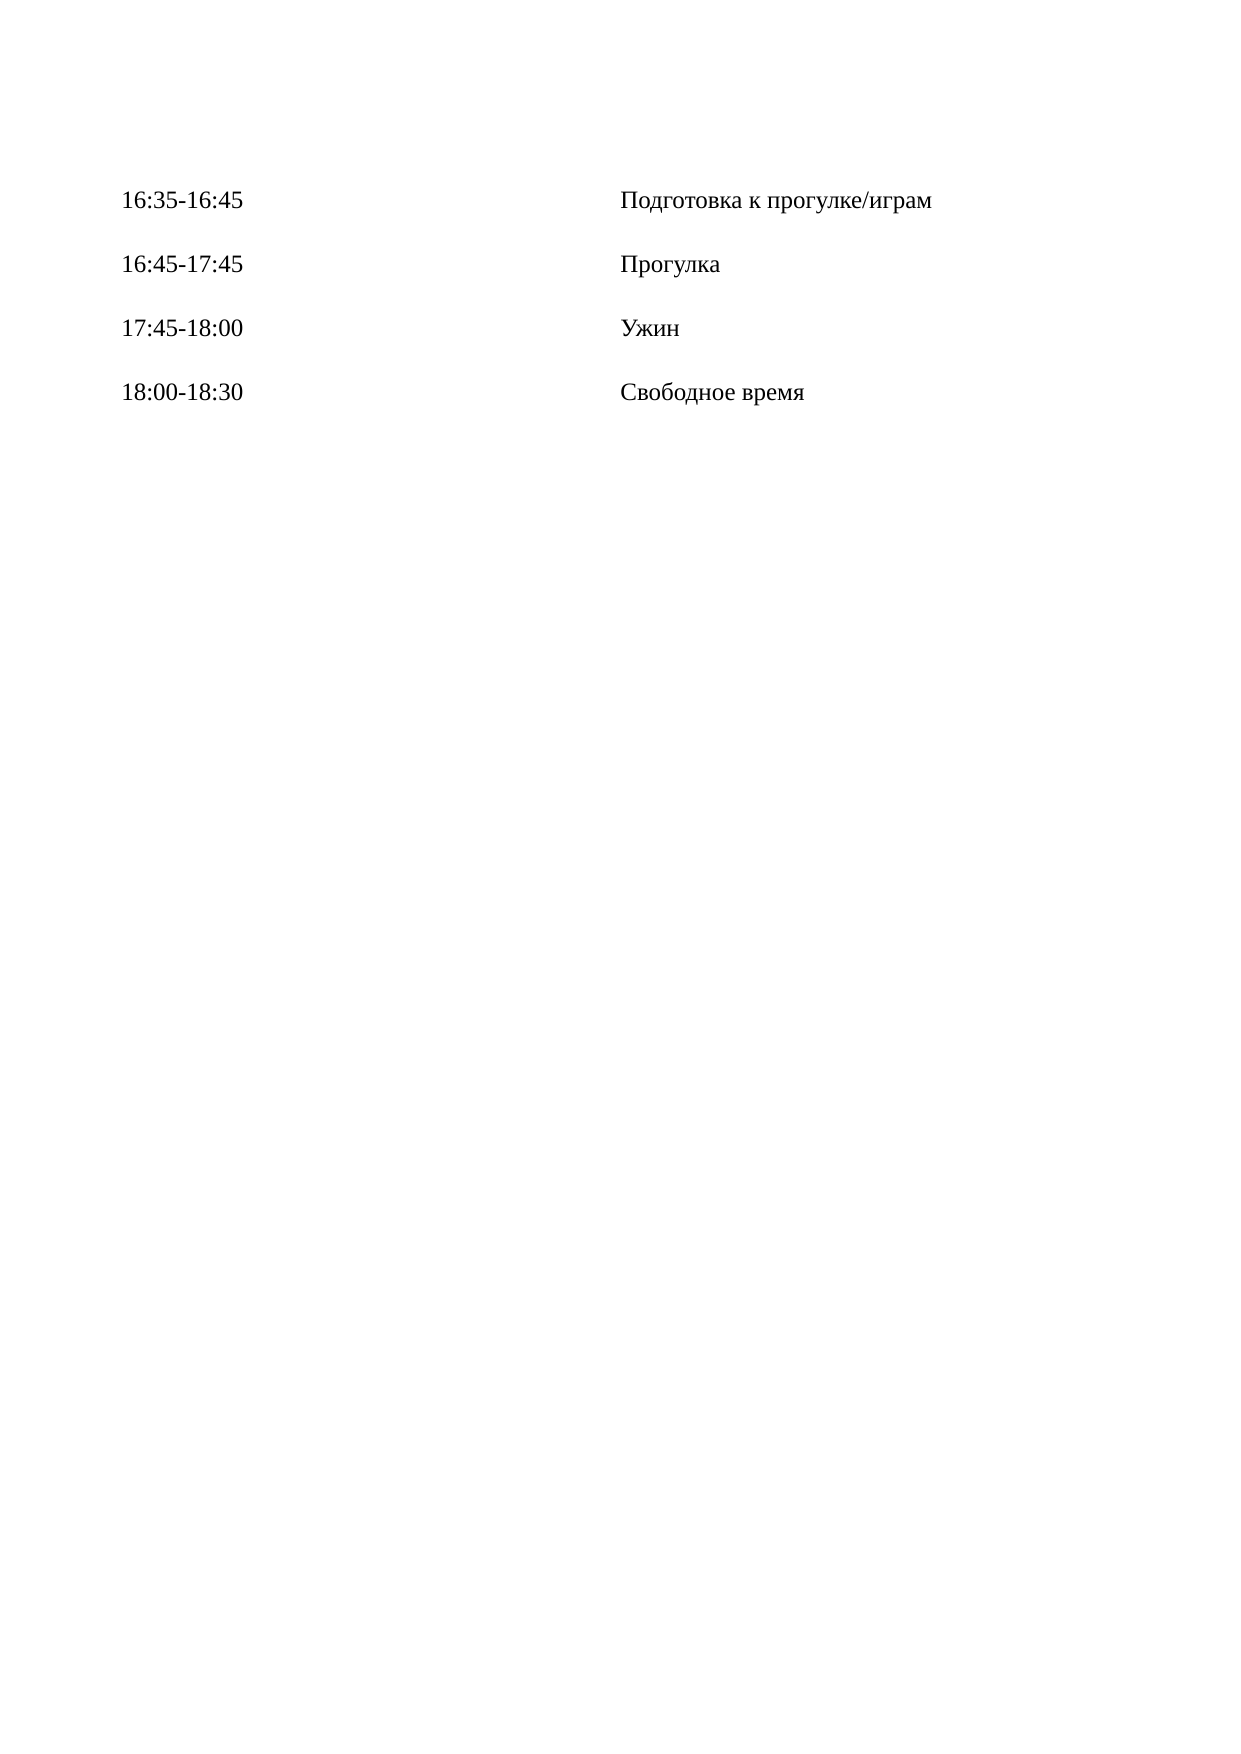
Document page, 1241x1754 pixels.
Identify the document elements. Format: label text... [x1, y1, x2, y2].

table_cell 16:45-17:45 [118, 246, 617, 310]
table_cell Свободное время [617, 374, 1122, 438]
table_cell [118, 118, 617, 182]
table_cell 18:00-18:30 [118, 374, 617, 438]
table_cell Подготовка к прогулке/играм [617, 182, 1122, 246]
table_cell 17:45-18:00 [118, 310, 617, 374]
table_cell 16:35-16:45 [118, 182, 617, 246]
table_cell Прогулка [617, 246, 1122, 310]
table_cell [617, 118, 1122, 182]
table_cell Ужин [617, 310, 1122, 374]
